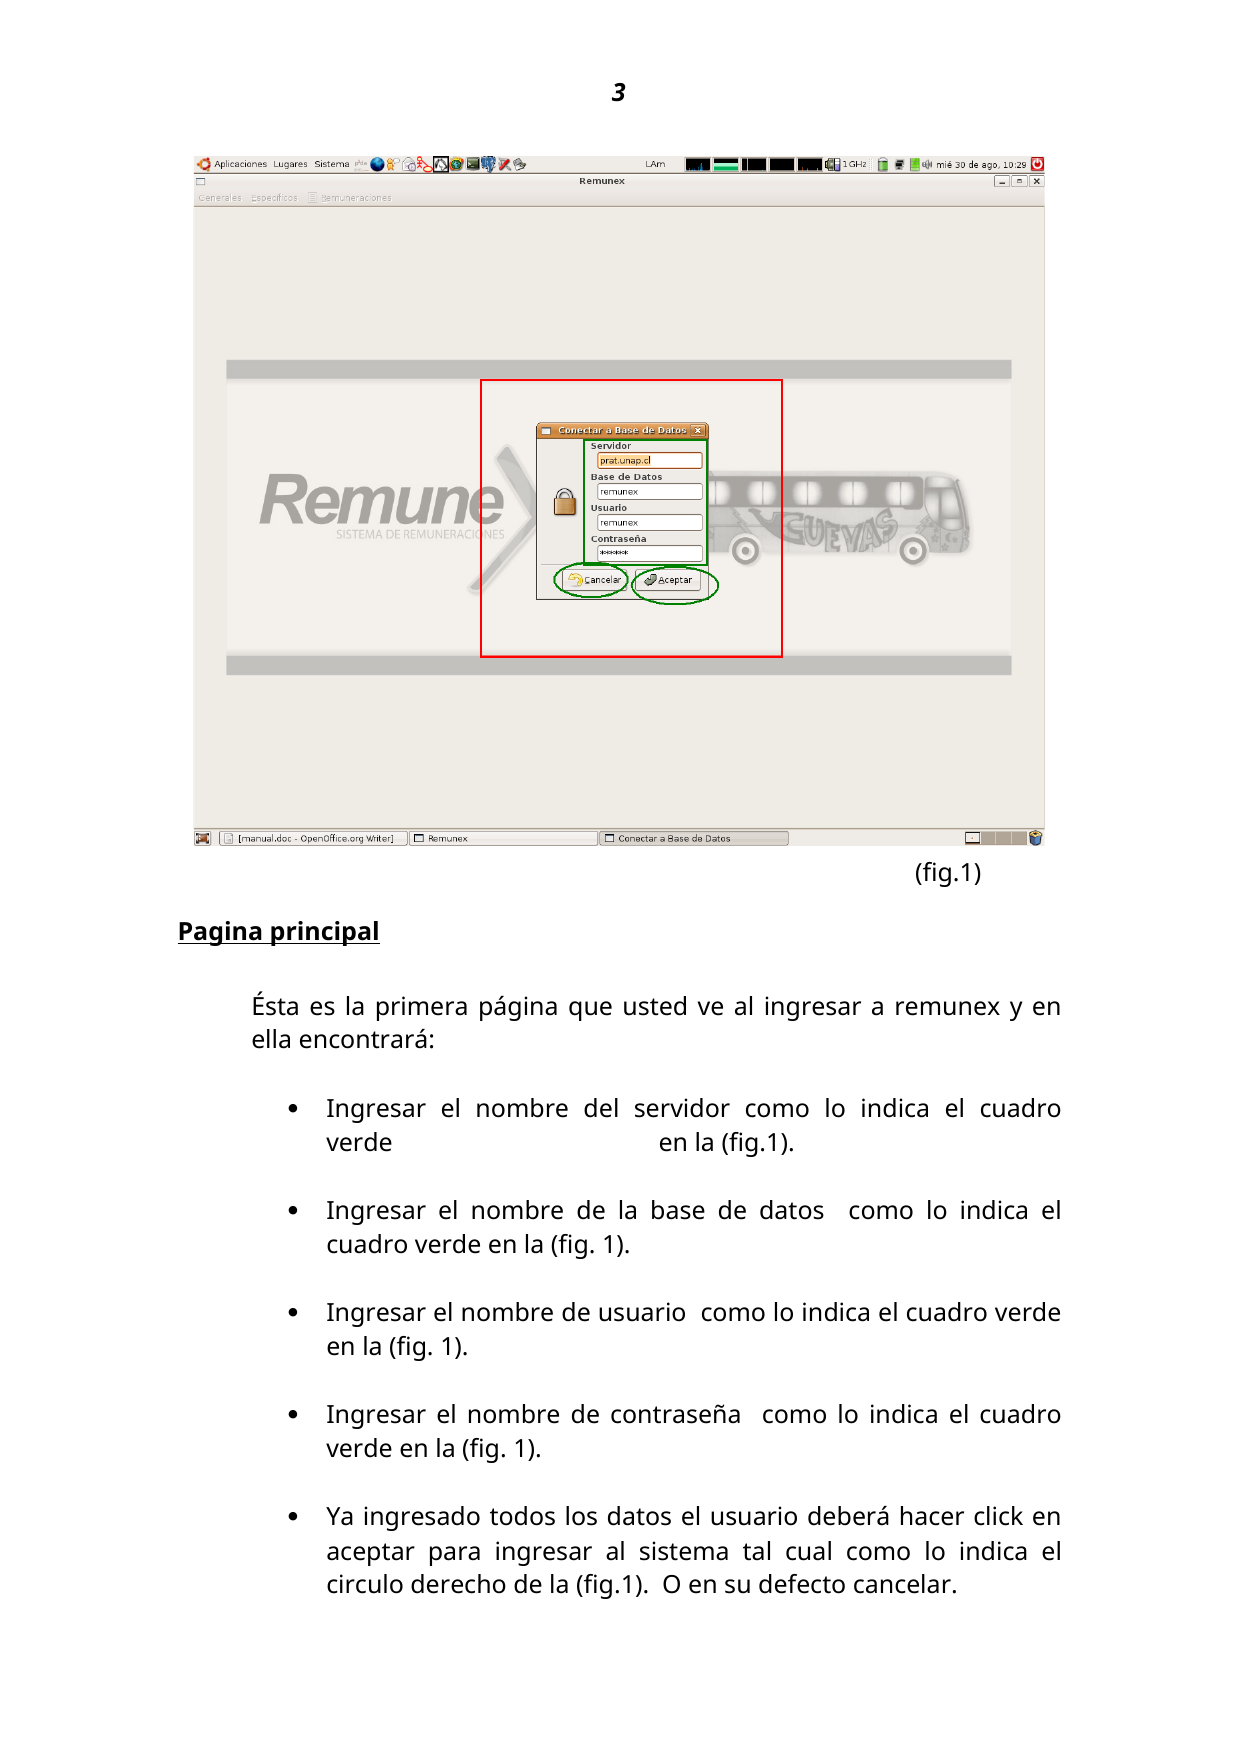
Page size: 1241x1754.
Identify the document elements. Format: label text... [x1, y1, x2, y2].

subtitle Pagina principal [177, 914, 1063, 948]
picture [193, 156, 1045, 846]
list Ingresar el nombre de la base de datos como lo indica el cuadro verde en la (fig. 1). [288, 1192, 1063, 1261]
list Ya ingresado todos los datos el usuario deberá hacer click en aceptar para ingresar al sistema tal cual como lo indica el circulo derecho de la (fig.1). O en su defecto cancelar. [288, 1499, 1063, 1601]
text Ésta es la primera página que usted ve al ingresar a remunex y en ella encontrará: [251, 988, 1063, 1056]
list Ingresar el nombre de usuario como lo indica el cuadro verde en la (fig. 1). [288, 1295, 1063, 1363]
list Ingresar el nombre de contraseña como lo indica el cuadro verde en la (fig. 1). [288, 1397, 1063, 1465]
list Ingresar el nombre del servidor como lo indica el cuadro verde en la (fig.1). [288, 1090, 1063, 1158]
text (fig.1) [177, 855, 1063, 889]
